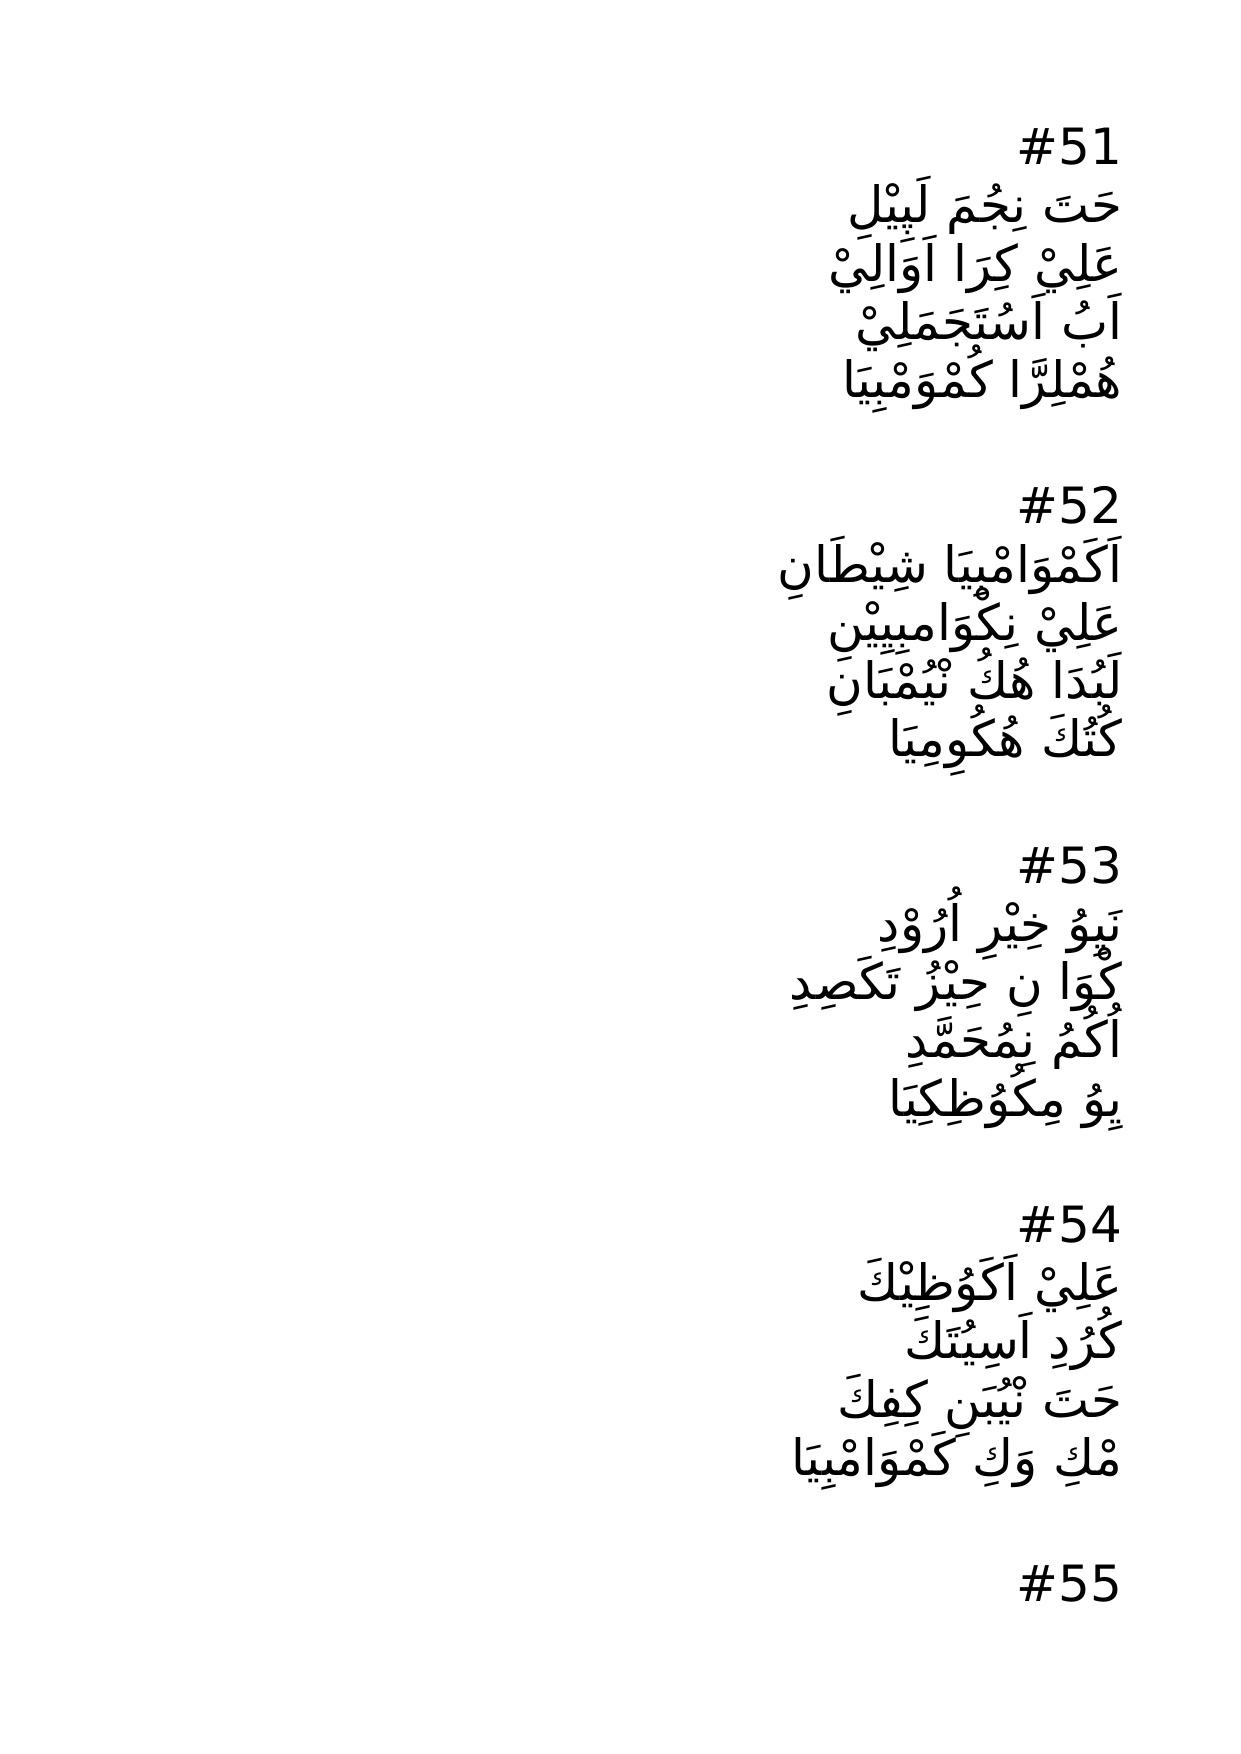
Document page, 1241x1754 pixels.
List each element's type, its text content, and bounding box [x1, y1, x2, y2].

text يِوُ مِكُوُظِكِيَا [118, 1069, 1122, 1128]
text اَكَمْوَامْبِيَا شِيْطَانِ [118, 536, 1122, 594]
text نَيِوُ خِيْرِ اُرُوْدِ [118, 895, 1122, 953]
text عَلِيْ اَكَوُظِيْكَ [118, 1254, 1122, 1312]
text #54 [118, 1196, 1122, 1254]
text مْكِ وَكِ كَمْوَامْبِيَا [118, 1429, 1122, 1487]
text حَتَ نِجُمَ لَپِيْلِ [118, 176, 1122, 234]
text كْوَا نِ حِيْزُ تَكَصِدِ [118, 953, 1122, 1011]
text #51 [118, 118, 1122, 176]
text اَبُ اَسُتَجَمَلِيْ [118, 293, 1122, 351]
text لَبُدَا هُكُ نْيُمْبَانِ [118, 652, 1122, 710]
text كُتُكَ هُكُوِمِيَا [118, 710, 1122, 768]
text هُمْلِرَّا كُمْوَمْبِيَا [118, 351, 1122, 409]
text #53 [118, 837, 1122, 895]
text #52 [118, 477, 1122, 536]
text عَلِيْ كِرَا اَوَالِيْ [118, 234, 1122, 293]
text اُكُمُ نِمُحَمَّدِ [118, 1011, 1122, 1069]
text كُرُدِ اَسِيُتَكَ [118, 1312, 1122, 1371]
text عَلِيْ نِكْوَامبِيِيْنِ [118, 594, 1122, 652]
text حَتَ نْيُبَنِ كِفِكَ [118, 1371, 1122, 1429]
text #55 [118, 1555, 1122, 1613]
